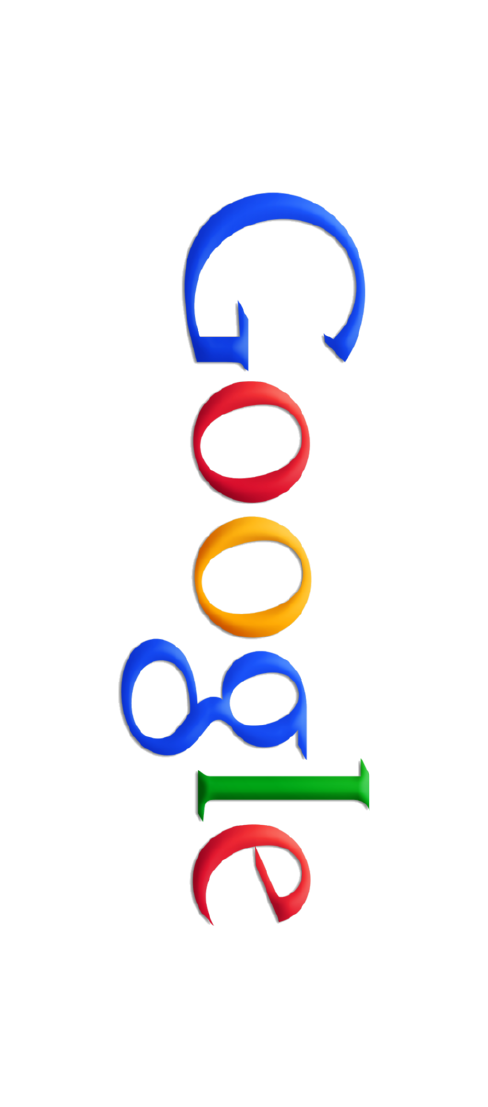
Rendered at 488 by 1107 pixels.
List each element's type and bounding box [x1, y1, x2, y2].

picture [118, 192, 370, 926]
